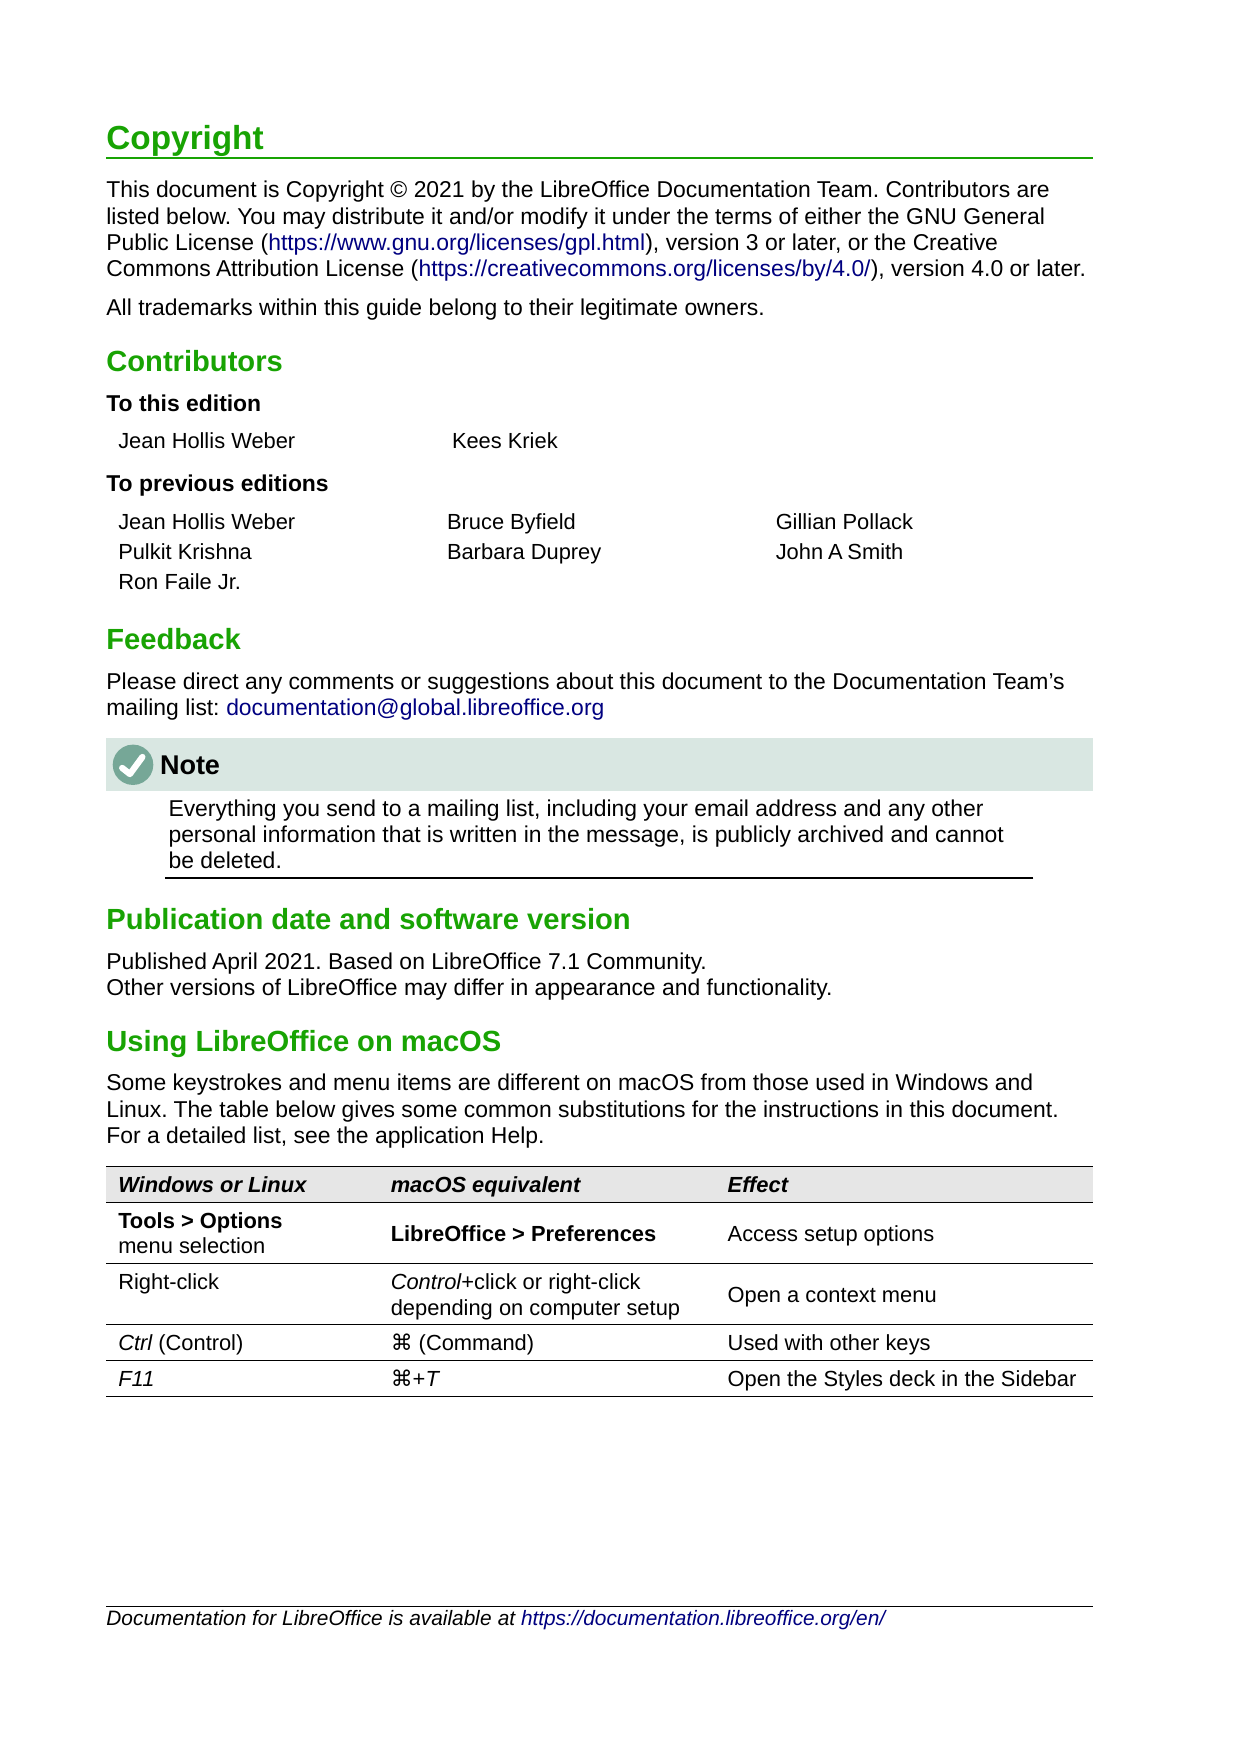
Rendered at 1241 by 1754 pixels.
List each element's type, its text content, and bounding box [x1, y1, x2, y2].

table_cell Control+click or right-click depending on computer setup [379, 1264, 716, 1324]
table_cell Ron Faile Jr. [106, 569, 435, 599]
table_cell [435, 569, 764, 599]
text All trademarks within this guide belong to their legitimate owners. [106, 294, 1093, 321]
table_header macOS equivalent [379, 1167, 716, 1202]
table_cell F11 [106, 1361, 379, 1396]
table_cell Barbara Duprey [435, 539, 764, 569]
table_cell ⌘+T [379, 1361, 716, 1396]
subtitle Copyright [106, 118, 1093, 157]
subtitle Contributors [106, 344, 1093, 378]
table_cell ⌘ (Command) [379, 1325, 716, 1360]
table_cell Used with other keys [716, 1325, 1093, 1360]
table_cell Access setup options [716, 1203, 1093, 1263]
table_header Gillian Pollack [764, 509, 1093, 539]
table_cell Tools > Options menu selection [106, 1203, 379, 1263]
table_header Effect [716, 1167, 1093, 1202]
table_cell Ctrl (Control) [106, 1325, 379, 1360]
table_cell John A Smith [764, 539, 1093, 569]
table_header Jean Hollis Weber [106, 509, 435, 539]
text To previous editions [106, 470, 1093, 496]
subtitle Note [106, 738, 1093, 791]
text Published April 2021. Based on LibreOffice 7.1 Community. Other versions of LibreOffice may differ in appearance and functionality. [106, 948, 1093, 1000]
table_cell Open a context menu [716, 1264, 1093, 1324]
table_header Bruce Byfield [435, 509, 764, 539]
table_cell [764, 569, 1093, 599]
subtitle Feedback [106, 622, 1093, 656]
text Please direct any comments or suggestions about this document to the Documentation Team’s mailing list: documentation@global.libreoffice.org [106, 668, 1093, 720]
table_header [766, 429, 1093, 458]
text This document is Copyright © 2021 by the LibreOffice Documentation Team. Contributors are listed below. You may distribute it and/or modify it under the terms of either the GNU General Public License (https://www.gnu.org/licenses/gpl.html), version 3 or later, or the Creative Commons Attribution License (https://creativecommons.org/licenses/by/4.0/), version 4.0 or later. [106, 176, 1093, 282]
text Some keystrokes and menu items are different on macOS from those used in Windows and Linux. The table below gives some common substitutions for the instructions in this document. For a detailed list, see the application Help. [106, 1069, 1093, 1148]
subtitle Publication date and software version [106, 902, 1093, 936]
table_header Jean Hollis Weber [106, 429, 440, 458]
subtitle Using LibreOffice on macOS [106, 1024, 1093, 1057]
text To this edition [106, 389, 1093, 416]
table_cell Pulkit Krishna [106, 539, 435, 569]
table_cell LibreOffice > Preferences [379, 1203, 716, 1263]
table_cell Right-click [106, 1264, 379, 1324]
table_header Windows or Linux [106, 1167, 379, 1202]
table_cell Open the Styles deck in the Sidebar [716, 1361, 1093, 1396]
text Everything you send to a mailing list, including your email address and any other personal information that is written in the message, is publicly archived and cannot be deleted. [165, 791, 1033, 877]
table_header Kees Kriek [440, 429, 766, 458]
